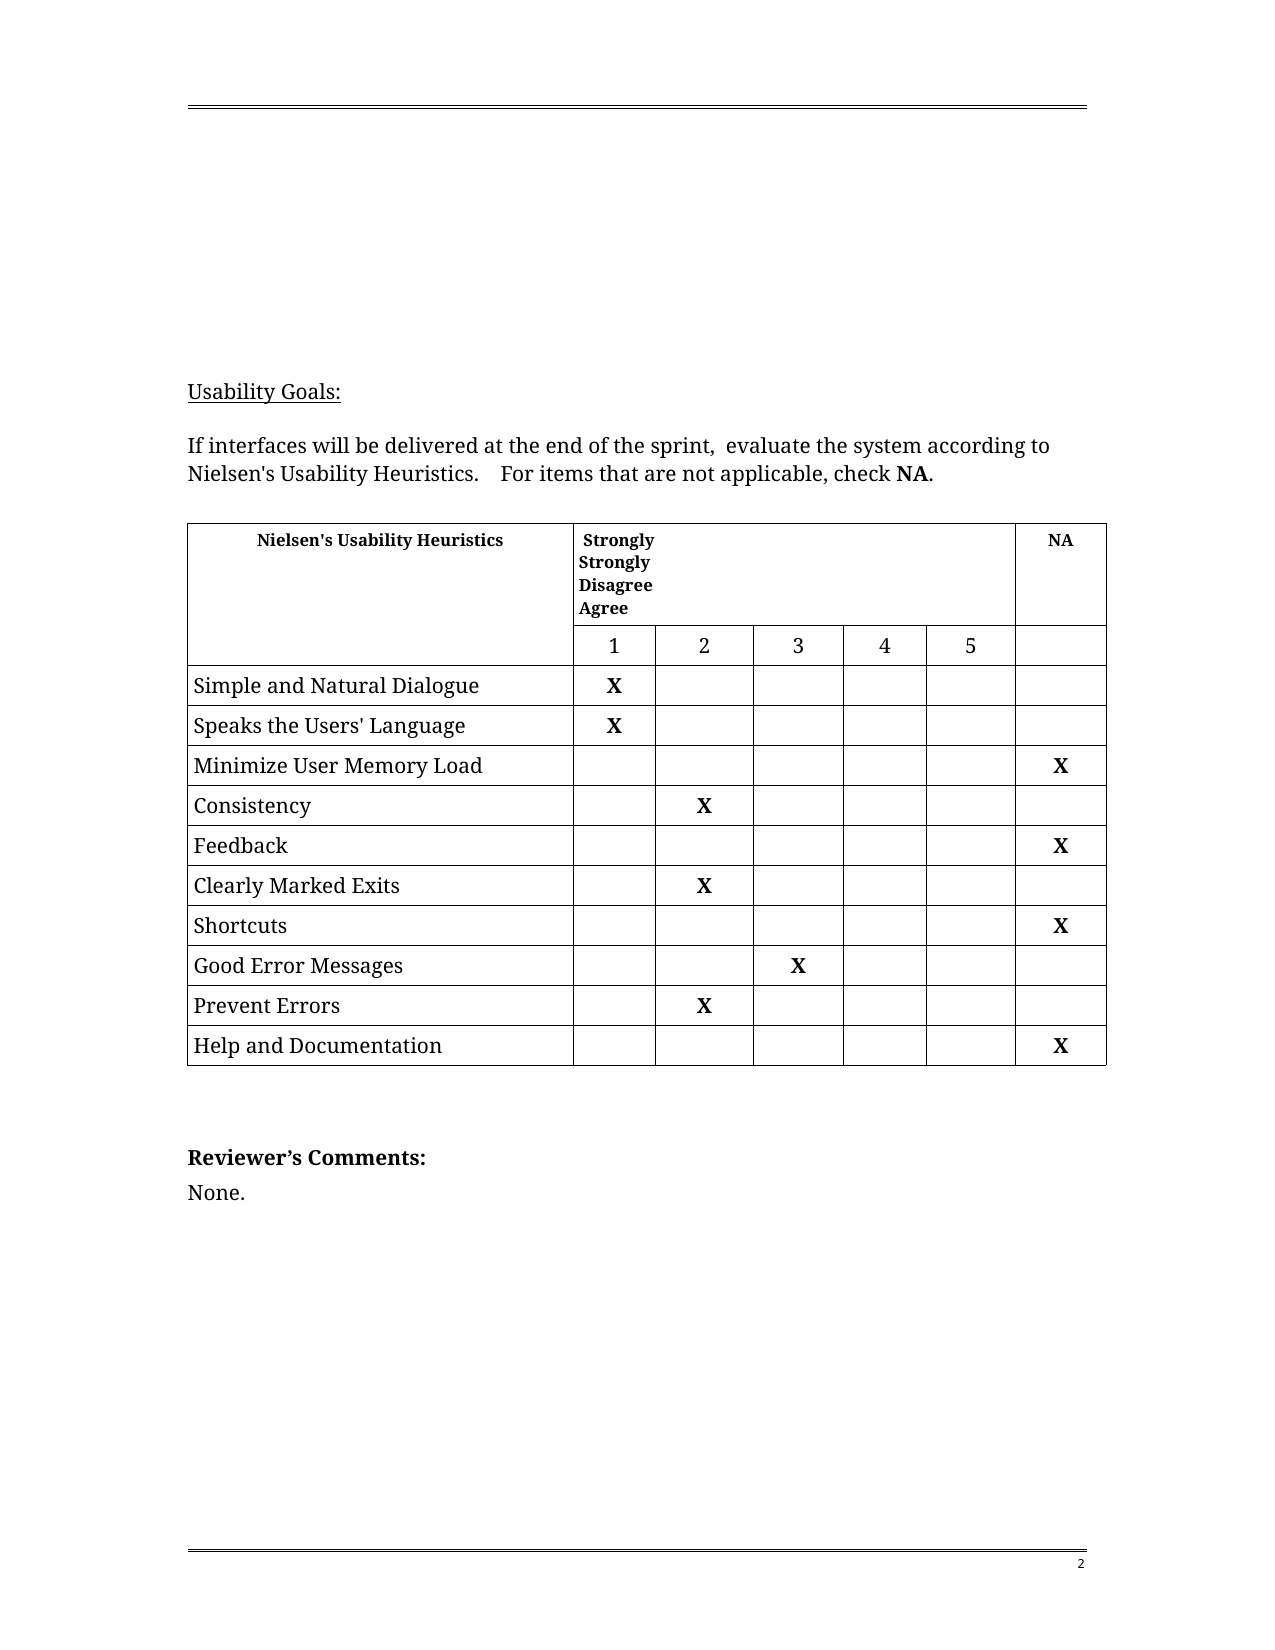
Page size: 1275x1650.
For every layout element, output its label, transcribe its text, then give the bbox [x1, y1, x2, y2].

table_cell [927, 706, 1015, 745]
table_cell [656, 746, 753, 785]
table_cell X [1016, 746, 1106, 785]
table_cell [656, 666, 753, 705]
table_cell Help and Documentation [188, 1026, 573, 1065]
table_cell [754, 746, 843, 785]
table_cell [927, 986, 1015, 1025]
table_cell Speaks the Users' Language [188, 706, 573, 745]
table_cell X [1016, 826, 1106, 865]
table_cell [844, 906, 926, 945]
table_cell 5 [927, 626, 1015, 665]
table_header Strongly Strongly Disagree Agree [574, 524, 1015, 625]
table_cell [574, 986, 655, 1025]
table_cell [927, 666, 1015, 705]
table_cell Consistency [188, 786, 573, 825]
table_cell Shortcuts [188, 906, 573, 945]
table_cell [1016, 626, 1106, 665]
table_cell X [656, 986, 753, 1025]
table_cell 4 [844, 626, 926, 665]
table_cell [754, 706, 843, 745]
table_cell [927, 786, 1015, 825]
table_cell Good Error Messages [188, 946, 573, 985]
table_cell [754, 1026, 843, 1065]
table_cell Minimize User Memory Load [188, 746, 573, 785]
table_cell [844, 946, 926, 985]
table_cell Feedback [188, 826, 573, 865]
text Usability Goals: [187, 377, 1087, 406]
table_cell 2 [656, 626, 753, 665]
table_cell X [656, 786, 753, 825]
table_cell X [1016, 906, 1106, 945]
table_cell [844, 986, 926, 1025]
table_cell X [754, 946, 843, 985]
table_cell Prevent Errors [188, 986, 573, 1025]
table_cell [927, 866, 1015, 905]
table_cell [754, 666, 843, 705]
table_cell [927, 946, 1015, 985]
table_cell [656, 906, 753, 945]
subtitle If interfaces will be delivered at the end of the sprint, evaluate the system according to Nielsen's Usability Heuristics. For items that are not applicable, check NA. [187, 431, 1087, 488]
table_cell [844, 666, 926, 705]
table_cell [574, 746, 655, 785]
table_cell [1016, 786, 1106, 825]
table_cell [656, 946, 753, 985]
table_cell [574, 826, 655, 865]
table_cell [927, 746, 1015, 785]
table_cell X [574, 706, 655, 745]
table_cell [844, 866, 926, 905]
table_cell X [656, 866, 753, 905]
text None. [187, 1178, 1087, 1207]
table_cell [844, 1026, 926, 1065]
table_cell [574, 866, 655, 905]
table_cell [656, 706, 753, 745]
table_cell Simple and Natural Dialogue [188, 666, 573, 705]
table_cell X [1016, 1026, 1106, 1065]
table_header NA [1016, 524, 1106, 625]
table_cell [754, 866, 843, 905]
table_cell Clearly Marked Exits [188, 866, 573, 905]
table_cell [574, 906, 655, 945]
table_cell [656, 826, 753, 865]
table_cell [754, 826, 843, 865]
table_cell [574, 946, 655, 985]
table_cell [927, 826, 1015, 865]
table_cell [927, 906, 1015, 945]
table_cell X [574, 666, 655, 705]
table_cell [574, 1026, 655, 1065]
table_cell [754, 786, 843, 825]
table_cell [754, 986, 843, 1025]
table_cell [1016, 866, 1106, 905]
table_cell [927, 1026, 1015, 1065]
table_cell [844, 706, 926, 745]
subtitle Reviewer’s Comments: [187, 1143, 1087, 1172]
table_cell 3 [754, 626, 843, 665]
table_cell [844, 826, 926, 865]
table_cell [844, 786, 926, 825]
table_header Nielsen's Usability Heuristics [188, 524, 573, 665]
table_cell [656, 1026, 753, 1065]
table_cell [844, 746, 926, 785]
table_cell [1016, 986, 1106, 1025]
table_cell [1016, 706, 1106, 745]
table_cell [1016, 666, 1106, 705]
table_cell [574, 786, 655, 825]
table_cell 1 [574, 626, 655, 665]
table_cell [754, 906, 843, 945]
table_cell [1016, 946, 1106, 985]
